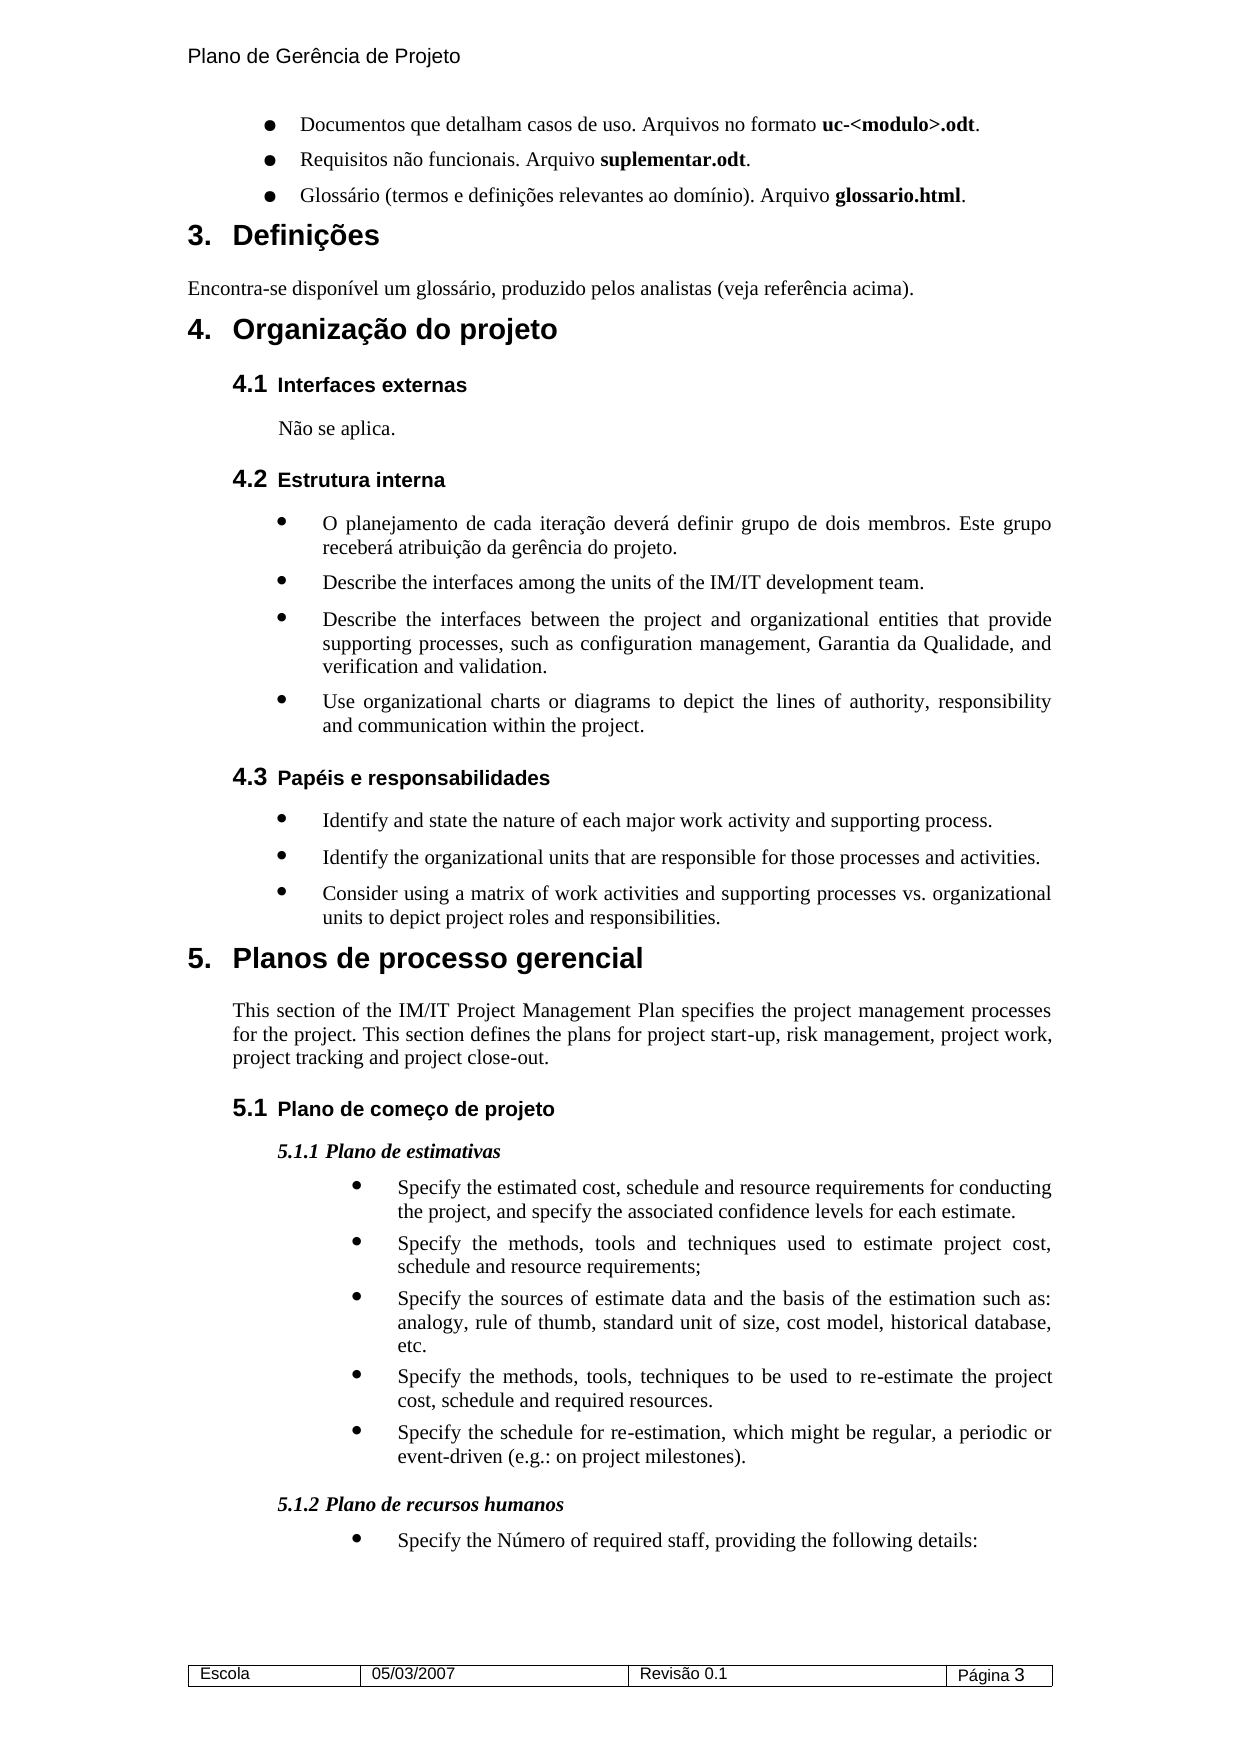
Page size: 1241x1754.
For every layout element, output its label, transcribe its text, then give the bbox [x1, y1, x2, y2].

list Specify the schedule for re‑estimation, which might be regular, a periodic or event‑driven (e.g.: on project milestones). [352, 1421, 1053, 1468]
text This section of the IM/IT Project Management Plan specifies the project management processes for the project. This section defines the plans for project start‑up, risk management, project work, project tracking and project close‑out. [232, 999, 1053, 1069]
list O planejamento de cada iteração deverá definir grupo de dois membros. Este grupo receberá atribuição da gerência do projeto. [277, 512, 1053, 559]
subtitle Definições [187, 219, 1053, 252]
list Documentos que detalham casos de uso. Arquivos no formato uc-<modulo>.odt. [262, 112, 1053, 136]
subtitle Planos de processo gerencial [187, 942, 1053, 974]
list Requisitos não funcionais. Arquivo suplementar.odt. [262, 148, 1053, 171]
subtitle Papéis e responsabilidades [232, 762, 1053, 790]
list Specify the Número of required staff, providing the following details: [352, 1528, 1053, 1552]
subtitle Interfaces externas [232, 370, 1053, 398]
text Não se aplica. [278, 417, 1053, 440]
subtitle Plano de começo de projeto [232, 1094, 1053, 1122]
list Specify the methods, tools, techniques to be used to re‑estimate the project cost, schedule and required resources. [352, 1365, 1053, 1412]
list Describe the interfaces between the project and organizational entities that provide supporting processes, such as configuration management, Garantia da Qualidade, and verification and validation. [277, 608, 1053, 678]
list Specify the estimated cost, schedule and resource requirements for conducting the project, and specify the associated confidence levels for each estimate. [352, 1176, 1053, 1223]
subtitle Organização do projeto [187, 313, 1053, 345]
list Use organizational charts or diagrams to depict the lines of authority, responsibility and communication within the project. [277, 690, 1053, 737]
list Specify the methods, tools and techniques used to estimate project cost, schedule and resource requirements; [352, 1231, 1053, 1278]
list Glossário (termos e definições relevantes ao domínio). Arquivo glossario.html. [262, 184, 1053, 207]
subtitle Plano de recursos humanos [277, 1493, 1053, 1516]
list Describe the interfaces among the units of the IM/IT development team. [277, 571, 1053, 595]
text Encontra-se disponível um glossário, produzido pelos analistas (veja referência acima). [187, 277, 1053, 300]
subtitle Estrutura interna [232, 465, 1053, 493]
subtitle Plano de estimativas [277, 1140, 1053, 1163]
list Identify the organizational units that are responsible for those processes and activities. [277, 846, 1053, 869]
list Specify the sources of estimate data and the basis of the estimation such as: analogy, rule of thumb, standard unit of size, cost model, historical database, etc. [352, 1287, 1053, 1357]
list Identify and state the nature of each major work activity and supporting process. [277, 809, 1053, 833]
list Consider using a matrix of work activities and supporting processes vs. organizational units to depict project roles and responsibilities. [277, 882, 1053, 929]
